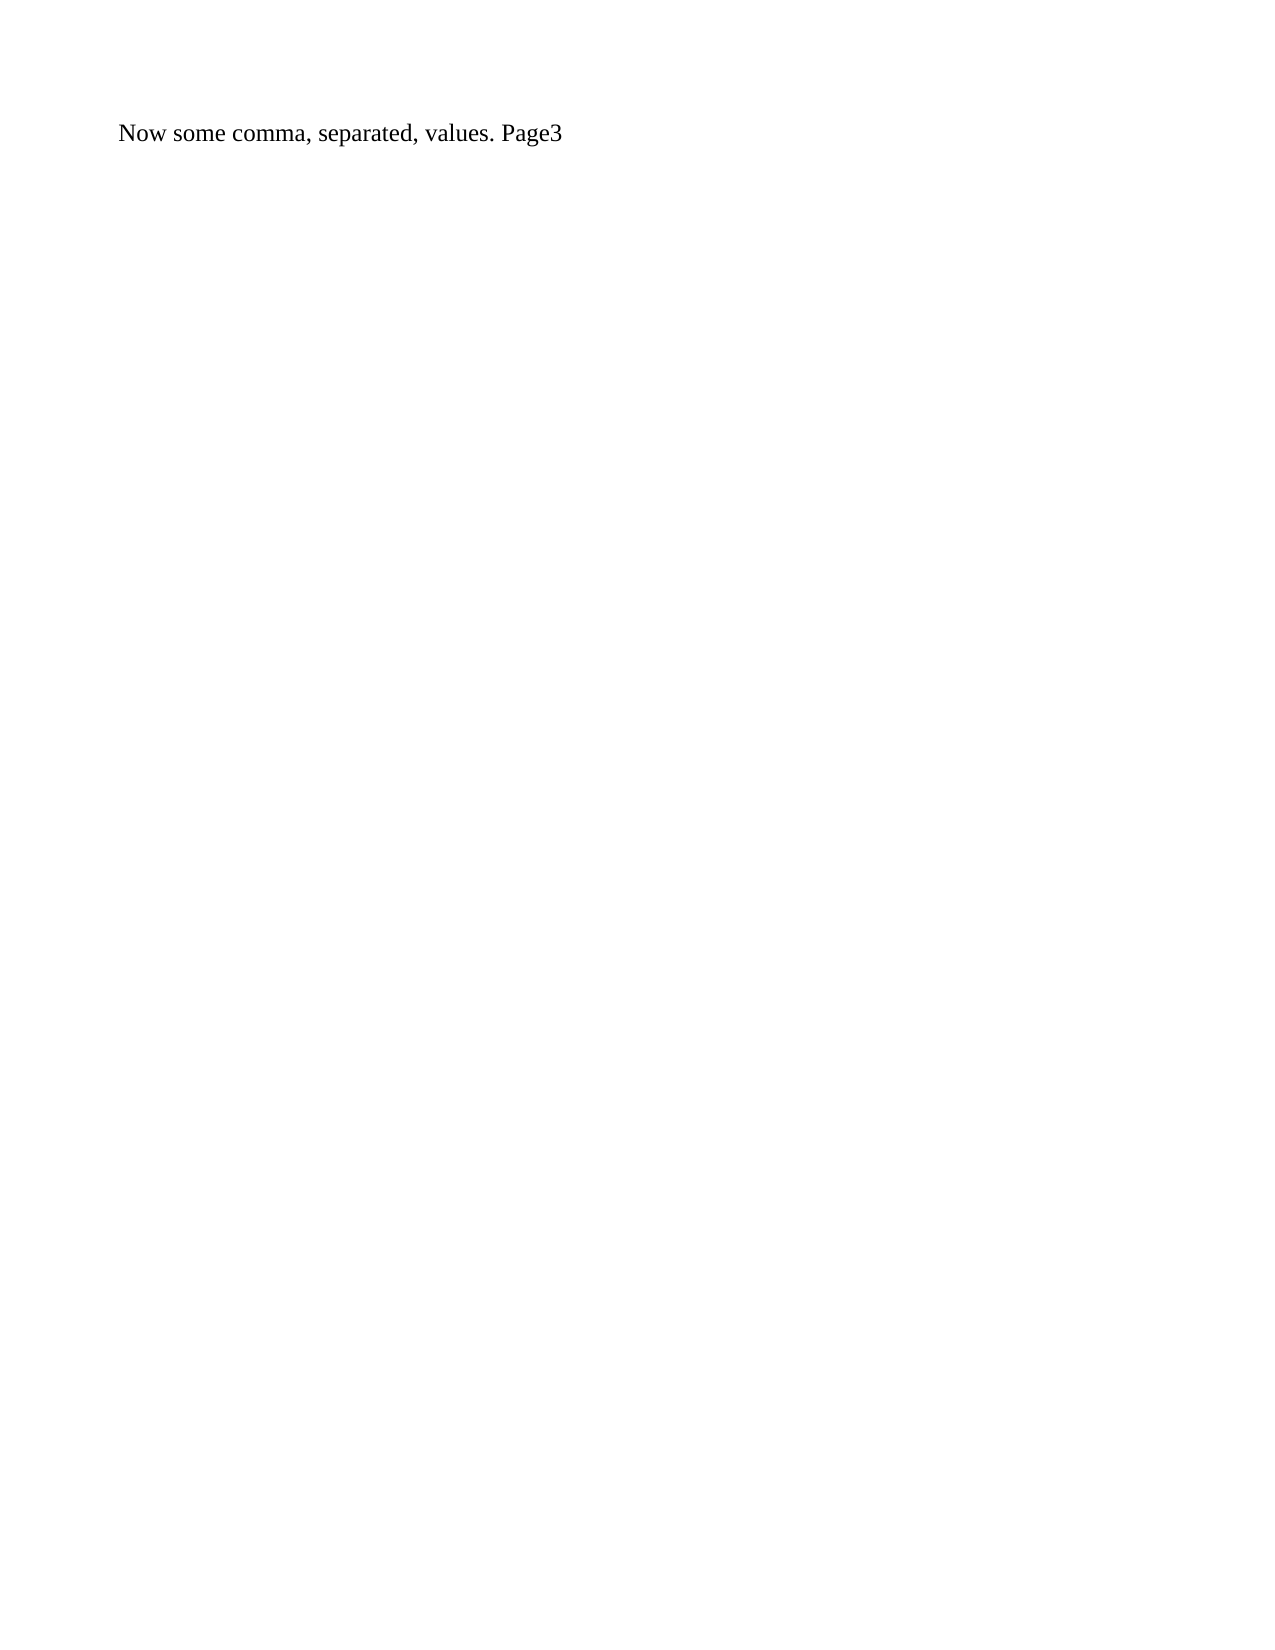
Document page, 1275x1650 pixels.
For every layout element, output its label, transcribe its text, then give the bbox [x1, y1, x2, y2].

text Now some comma, separated, values. Page3 [118, 118, 1157, 147]
